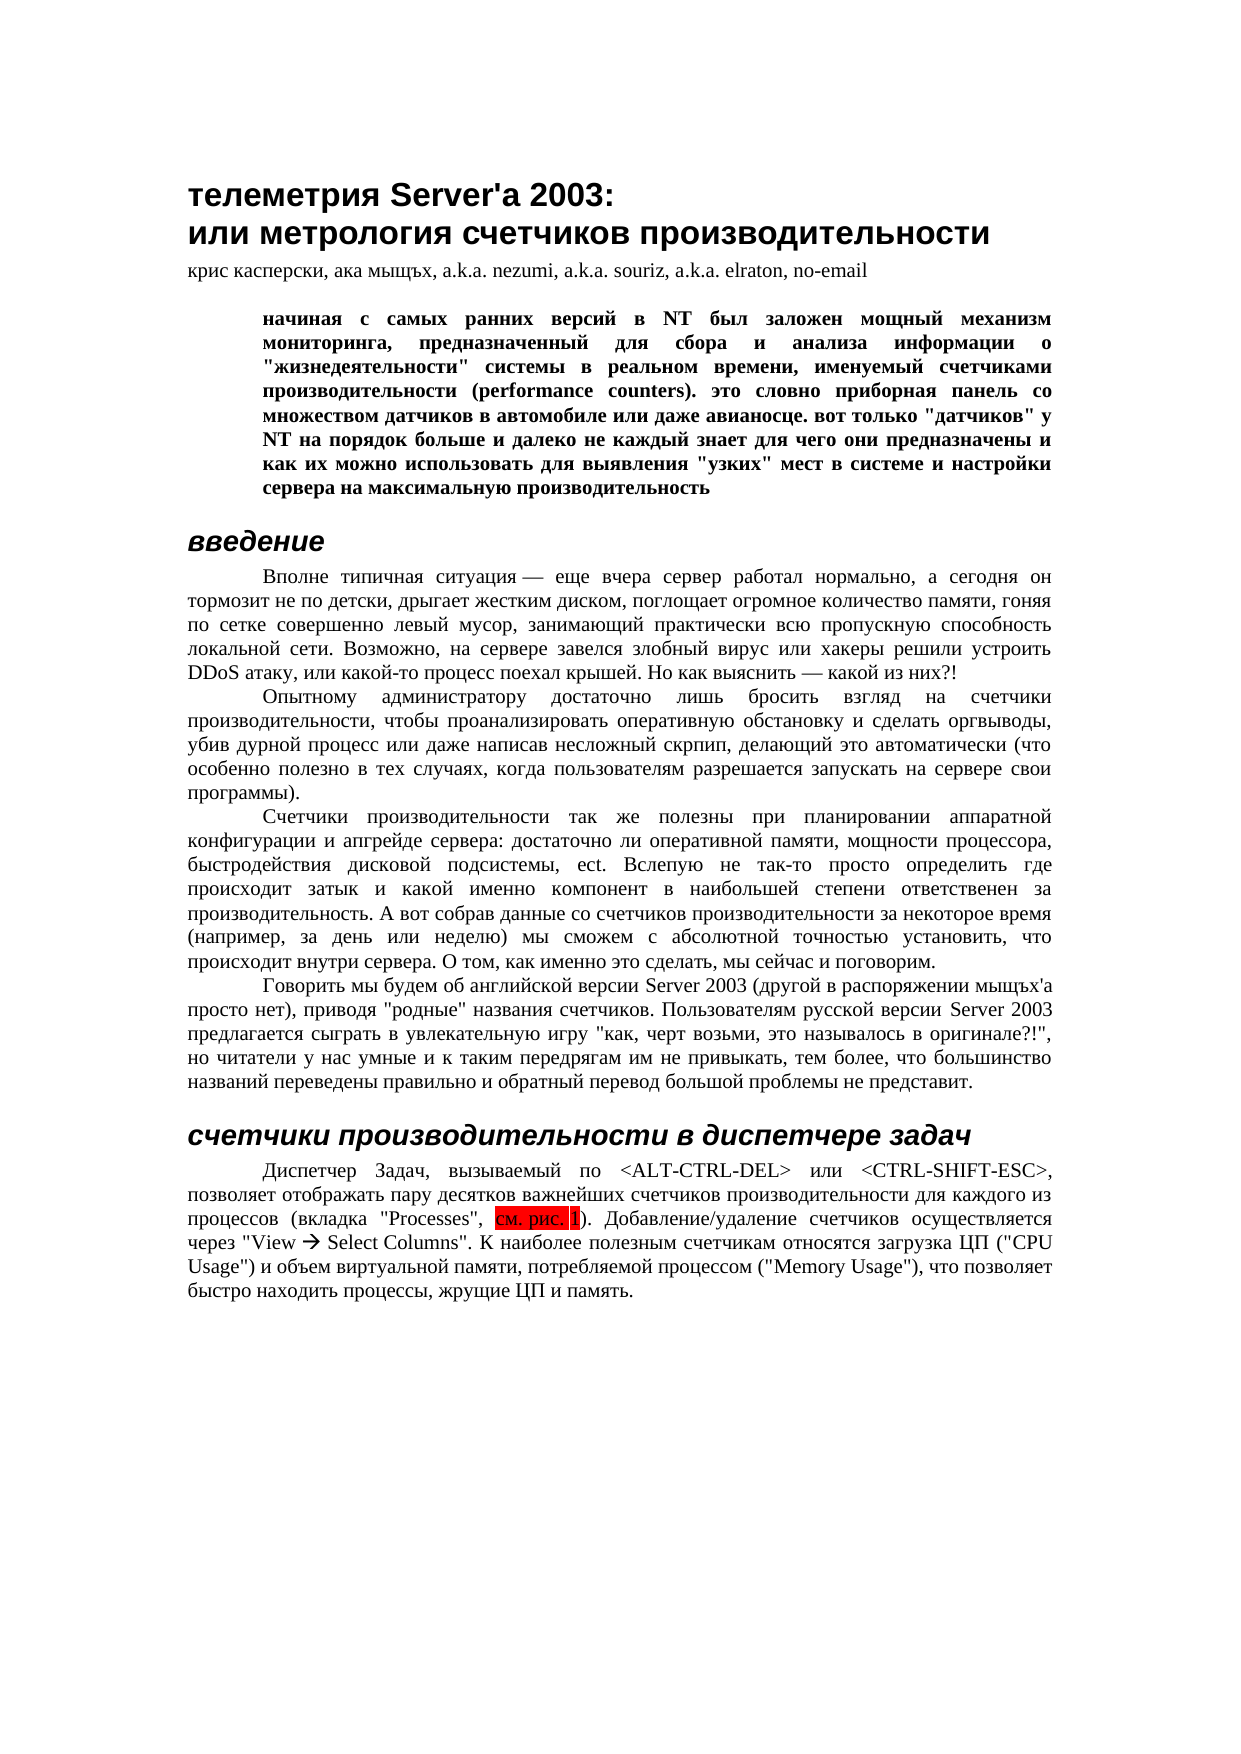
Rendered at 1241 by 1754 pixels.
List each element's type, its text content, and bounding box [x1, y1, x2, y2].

text Говорить мы будем об английской версии Server 2003 (другой в распоряжении мыщъх'а просто нет), приводя "родные" названия счетчиков. Пользователям русской версии Server 2003 предлагается сыграть в увлекательную игру "как, черт возьми, это называлось в оригинале?!", но читатели у нас умные и к таким передрягам им не привыкать, тем более, что большинство названий переведены правильно и обратный перевод большой проблемы не представит. [187, 973, 1053, 1093]
text начиная с самых ранних версий в NT был заложен мощный механизм мониторинга, предназначенный для сбора и анализа информации о "жизнедеятельности" системы в реальном времени, именуемый счетчиками производительности (performance counters). это словно приборная панель со множеством датчиков в автомобиле или даже авианосце. вот только "датчиков" у NT на порядок больше и далеко не каждый знает для чего они предназначены и как их можно использовать для выявления "узких" мест в системе и настройки сервера на максимальную производительность [262, 306, 1053, 499]
text Вполне типичная ситуация — еще вчера сервер работал нормально, а сегодня он тормозит не по детски, дрыгает жестким диском, поглощает огромное количество памяти, гоняя по сетке совершенно левый мусор, занимающий практически всю пропускную способность локальной сети. Возможно, на сервере завелся злобный вирус или хакеры решили устроить DDoS атаку, или какой-то процесс поехал крышей. Но как выяснить — какой из них?! [187, 563, 1053, 684]
subtitle счетчики производительности в диспетчере задач [187, 1118, 1053, 1151]
subtitle телеметрия Server'а 2003: или метрология счетчиков производительности [187, 175, 1053, 252]
text крис касперски, ака мыщъх, a.k.a. nezumi, a.k.a. souriz, a.k.a. elraton, no-email [187, 258, 1053, 282]
text Счетчики производительности так же полезны при планировании аппаратной конфигурации и апгрейде сервера: достаточно ли оперативной памяти, мощности процессора, быстродействия дисковой подсистемы, ect. Вслепую не так-то просто определить где происходит затык и какой именно компонент в наибольшей степени ответственен за производительность. А вот собрав данные со счетчиков производительности за некоторое время (например, за день или неделю) мы сможем с абсолютной точностью установить, что происходит внутри сервера. О том, как именно это сделать, мы сейчас и поговорим. [187, 804, 1053, 973]
text Опытному администратору достаточно лишь бросить взгляд на счетчики производительности, чтобы проанализировать оперативную обстановку и сделать оргвыводы, убив дурной процесс или даже написав несложный скрпип, делающий это автоматически (что особенно полезно в тех случаях, когда пользователям разрешается запускать на сервере свои программы). [187, 684, 1053, 804]
subtitle введение [187, 524, 1053, 557]
text Диспетчер Задач, вызываемый по <ALT-CTRL-DEL> или <CTRL-SHIFT-ESC>, позволяет отображать пару десятков важнейших счетчиков производительности для каждого из процессов (вкладка "Processes", см. рис. 1). Добавление/удаление счетчиков осуществляется через "View  Select Columns". К наиболее полезным счетчикам относятся загрузка ЦП ("CPU Usage") и объем виртуальной памяти, потребляемой процессом ("Memory Usage"), что позволяет быстро находить процессы, жрущие ЦП и память. [187, 1158, 1053, 1302]
